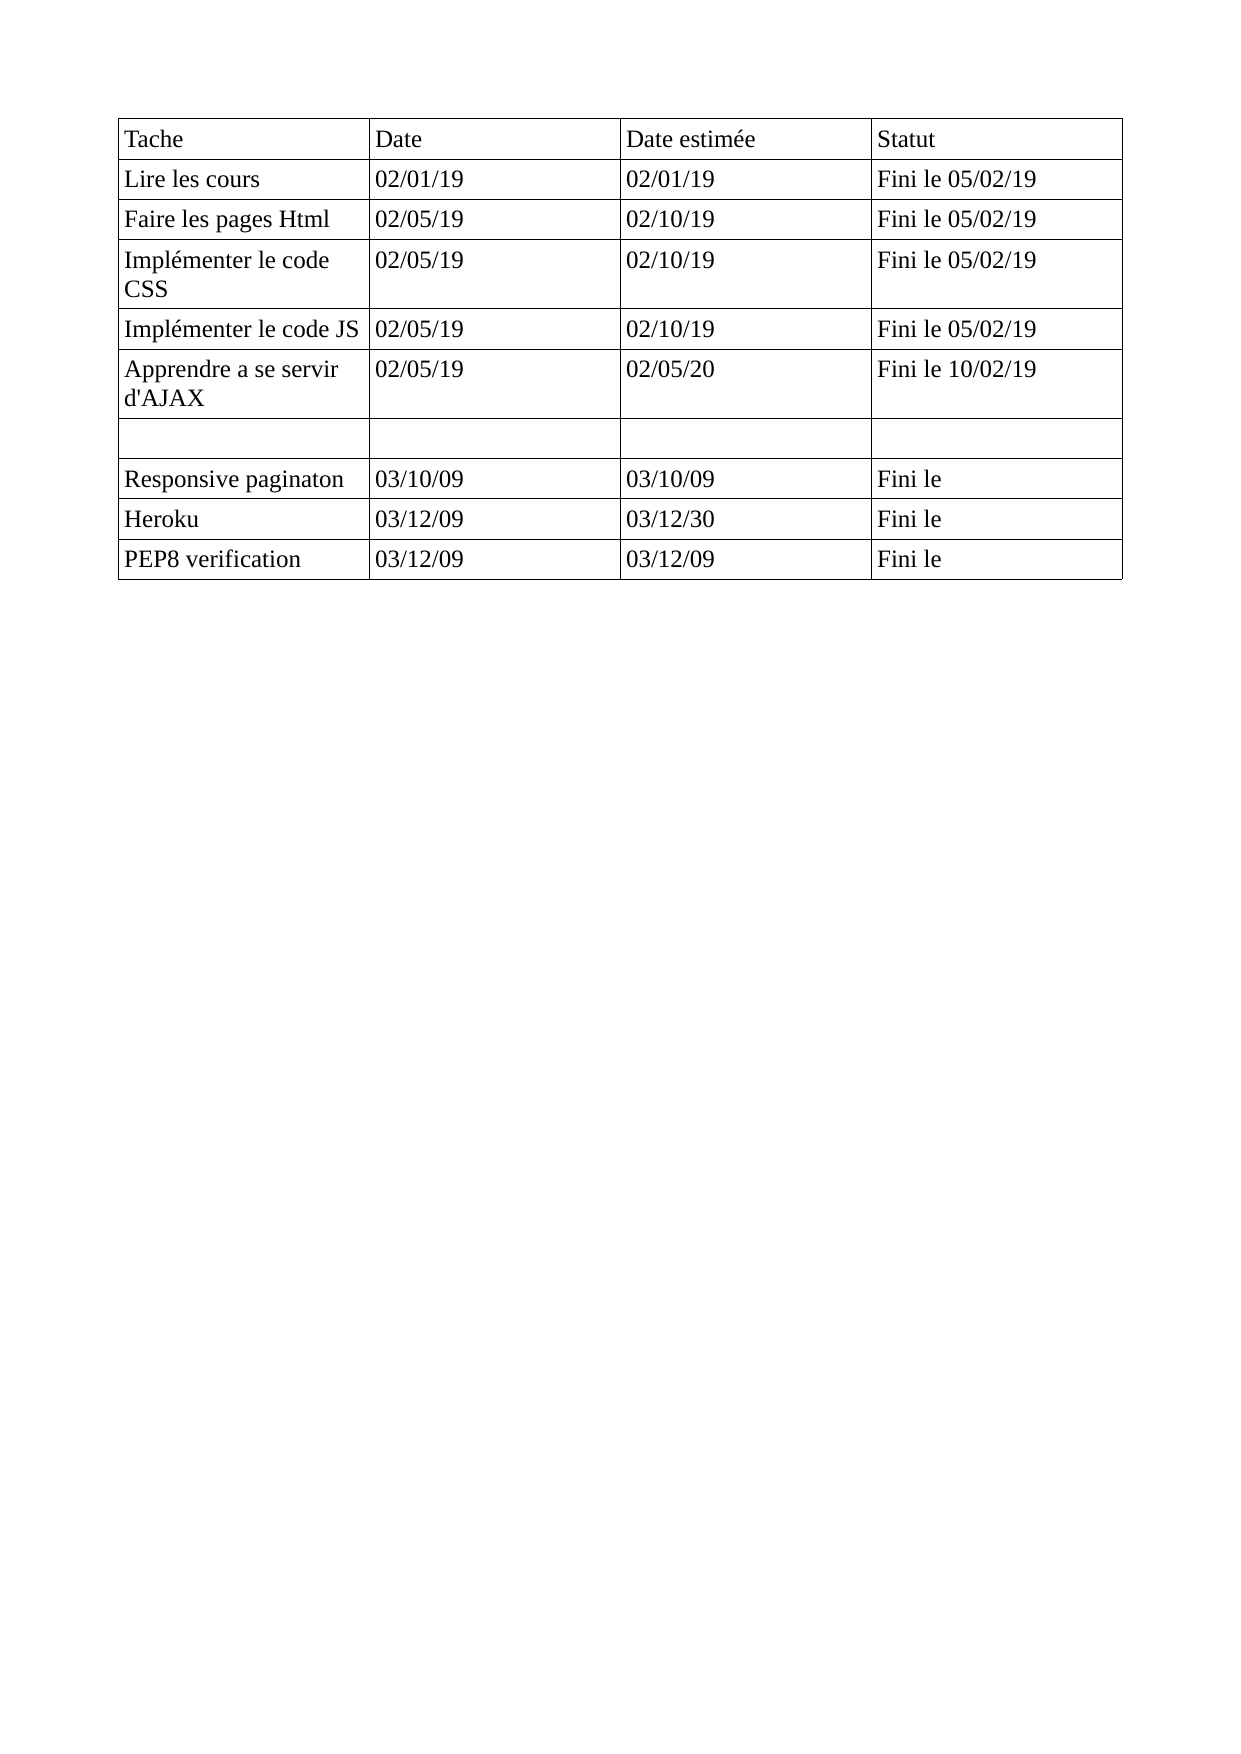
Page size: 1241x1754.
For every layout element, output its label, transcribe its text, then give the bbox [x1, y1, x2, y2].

table_cell Fini le 05/02/19 [872, 160, 1122, 199]
table_cell Responsive paginaton [119, 459, 369, 498]
table_cell Fini le [872, 499, 1122, 538]
table_cell 05/02/19 [370, 240, 620, 308]
table_cell Implémenter le code CSS [119, 240, 369, 308]
table_cell 05/02/19 [370, 350, 620, 417]
table_cell 12/03/09 [370, 499, 620, 538]
table_cell Implémenter le code JS [119, 309, 369, 348]
table_cell 01/02/19 [621, 160, 871, 199]
table_header Tache [119, 119, 369, 158]
table_cell 10/03/09 [621, 459, 871, 498]
table_header Date [370, 119, 620, 158]
table_header Date estimée [621, 119, 871, 158]
table_cell PEP8 verification [119, 540, 369, 579]
table_cell Faire les pages Html [119, 200, 369, 239]
table_cell Fini le 05/02/19 [872, 240, 1122, 308]
table_cell Fini le 05/02/19 [872, 200, 1122, 239]
table_cell 01/02/19 [370, 160, 620, 199]
table_cell 05/02/20 [621, 350, 871, 417]
table_cell Fini le [872, 540, 1122, 579]
table_cell [119, 419, 369, 458]
table_cell 10/02/19 [621, 200, 871, 239]
table_cell 10/02/19 [621, 309, 871, 348]
table_cell Lire les cours [119, 160, 369, 199]
table_cell Fini le 10/02/19 [872, 350, 1122, 417]
table_cell Fini le 05/02/19 [872, 309, 1122, 348]
table_cell 12/03/09 [370, 540, 620, 579]
table_cell 12/03/30 [621, 499, 871, 538]
table_cell 05/02/19 [370, 309, 620, 348]
table_cell 05/02/19 [370, 200, 620, 239]
table_header Statut [872, 119, 1122, 158]
table_cell Heroku [119, 499, 369, 538]
table_cell [621, 419, 871, 458]
table_cell [872, 419, 1122, 458]
table_cell Apprendre a se servir d'AJAX [119, 350, 369, 417]
table_cell [370, 419, 620, 458]
table_cell Fini le [872, 459, 1122, 498]
table_cell 12/03/09 [621, 540, 871, 579]
table_cell 10/03/09 [370, 459, 620, 498]
table_cell 10/02/19 [621, 240, 871, 308]
